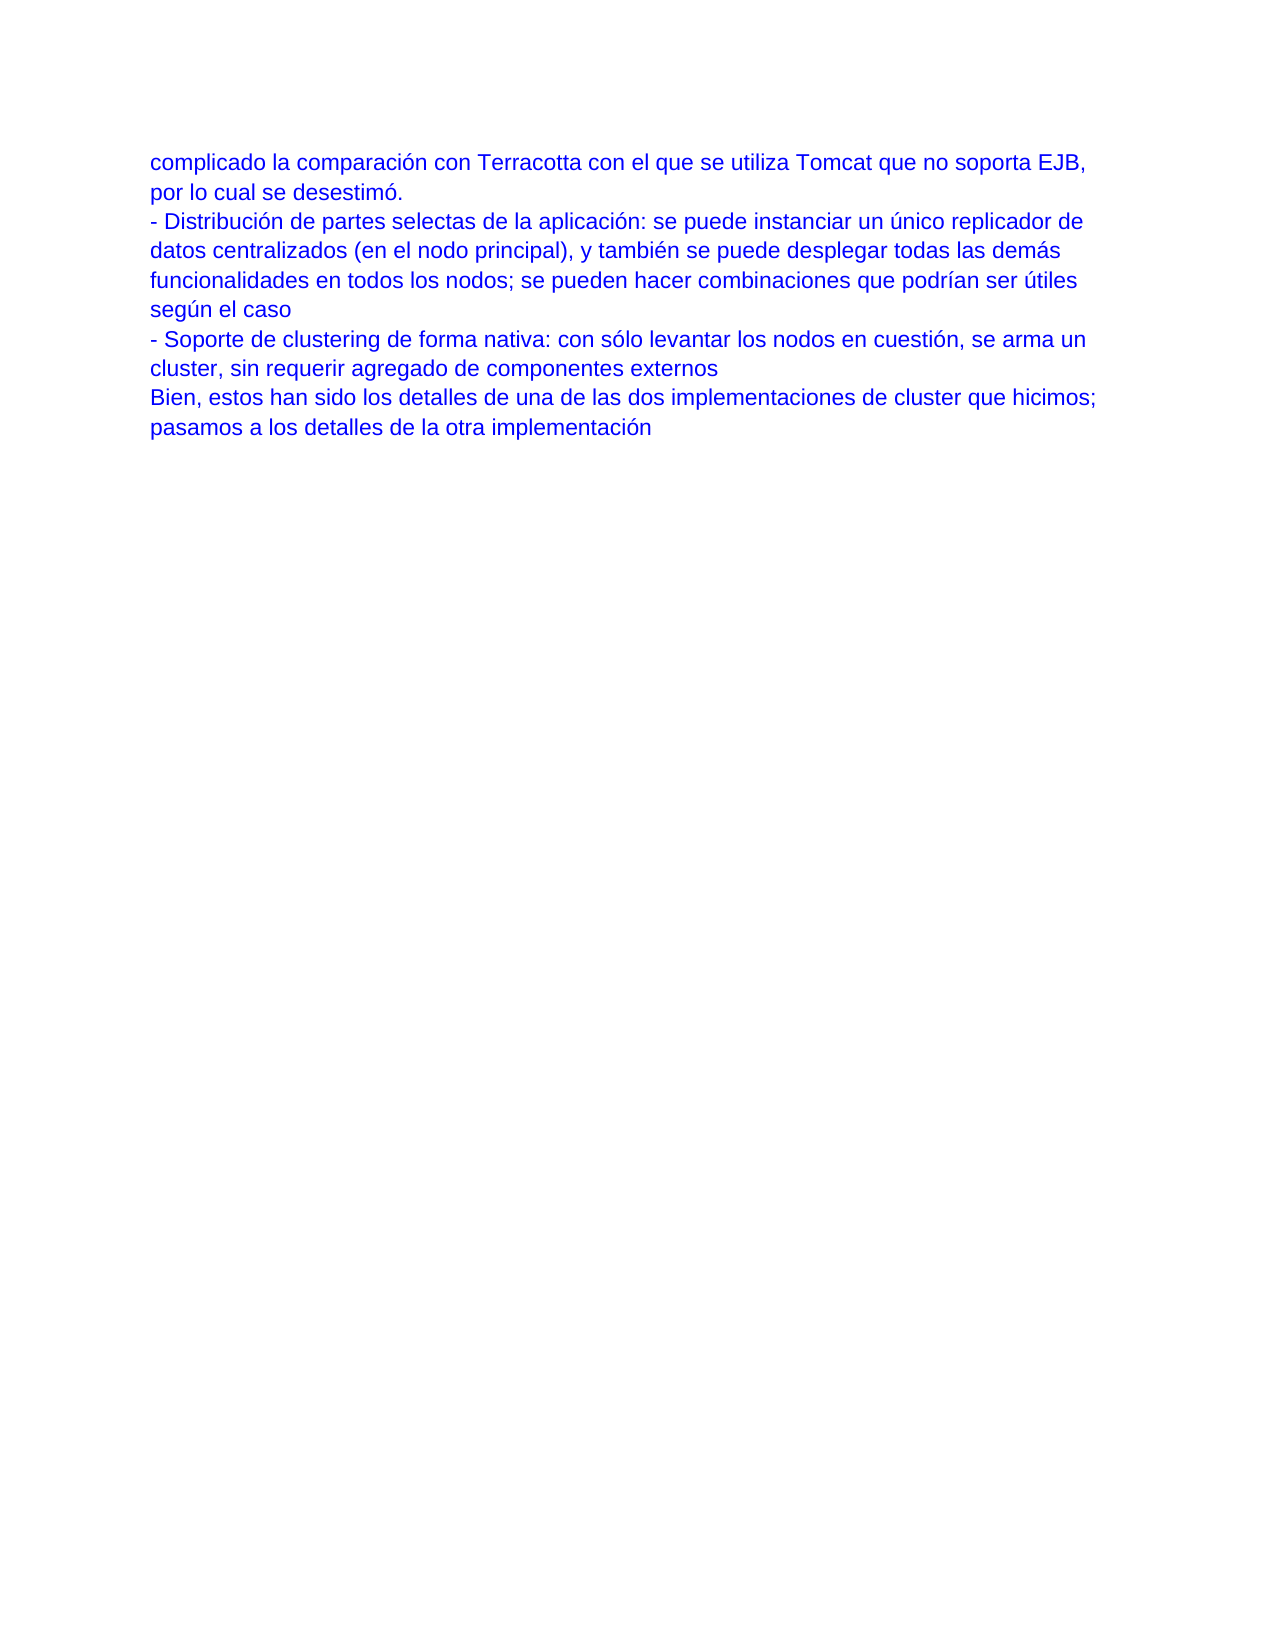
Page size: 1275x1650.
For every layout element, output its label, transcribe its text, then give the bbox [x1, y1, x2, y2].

text Bien, estos han sido los detalles de una de las dos implementaciones de cluster que hicimos; pasamos a los detalles de la otra implementación [150, 385, 1125, 440]
text - Soporte de clustering de forma nativa: con sólo levantar los nodos en cuestión, se arma un cluster, sin requerir agregado de componentes externos [150, 326, 1125, 381]
text - Distribución de partes selectas de la aplicación: se puede instanciar un único replicador de datos centralizados (en el nodo principal), y también se puede desplegar todas las demás funcionalidades en todos los nodos; se pueden hacer combinaciones que podrían ser útiles según el caso [150, 209, 1125, 322]
text complicado la comparación con Terracotta con el que se utiliza Tomcat que no soporta EJB, por lo cual se desestimó. [150, 150, 1125, 205]
